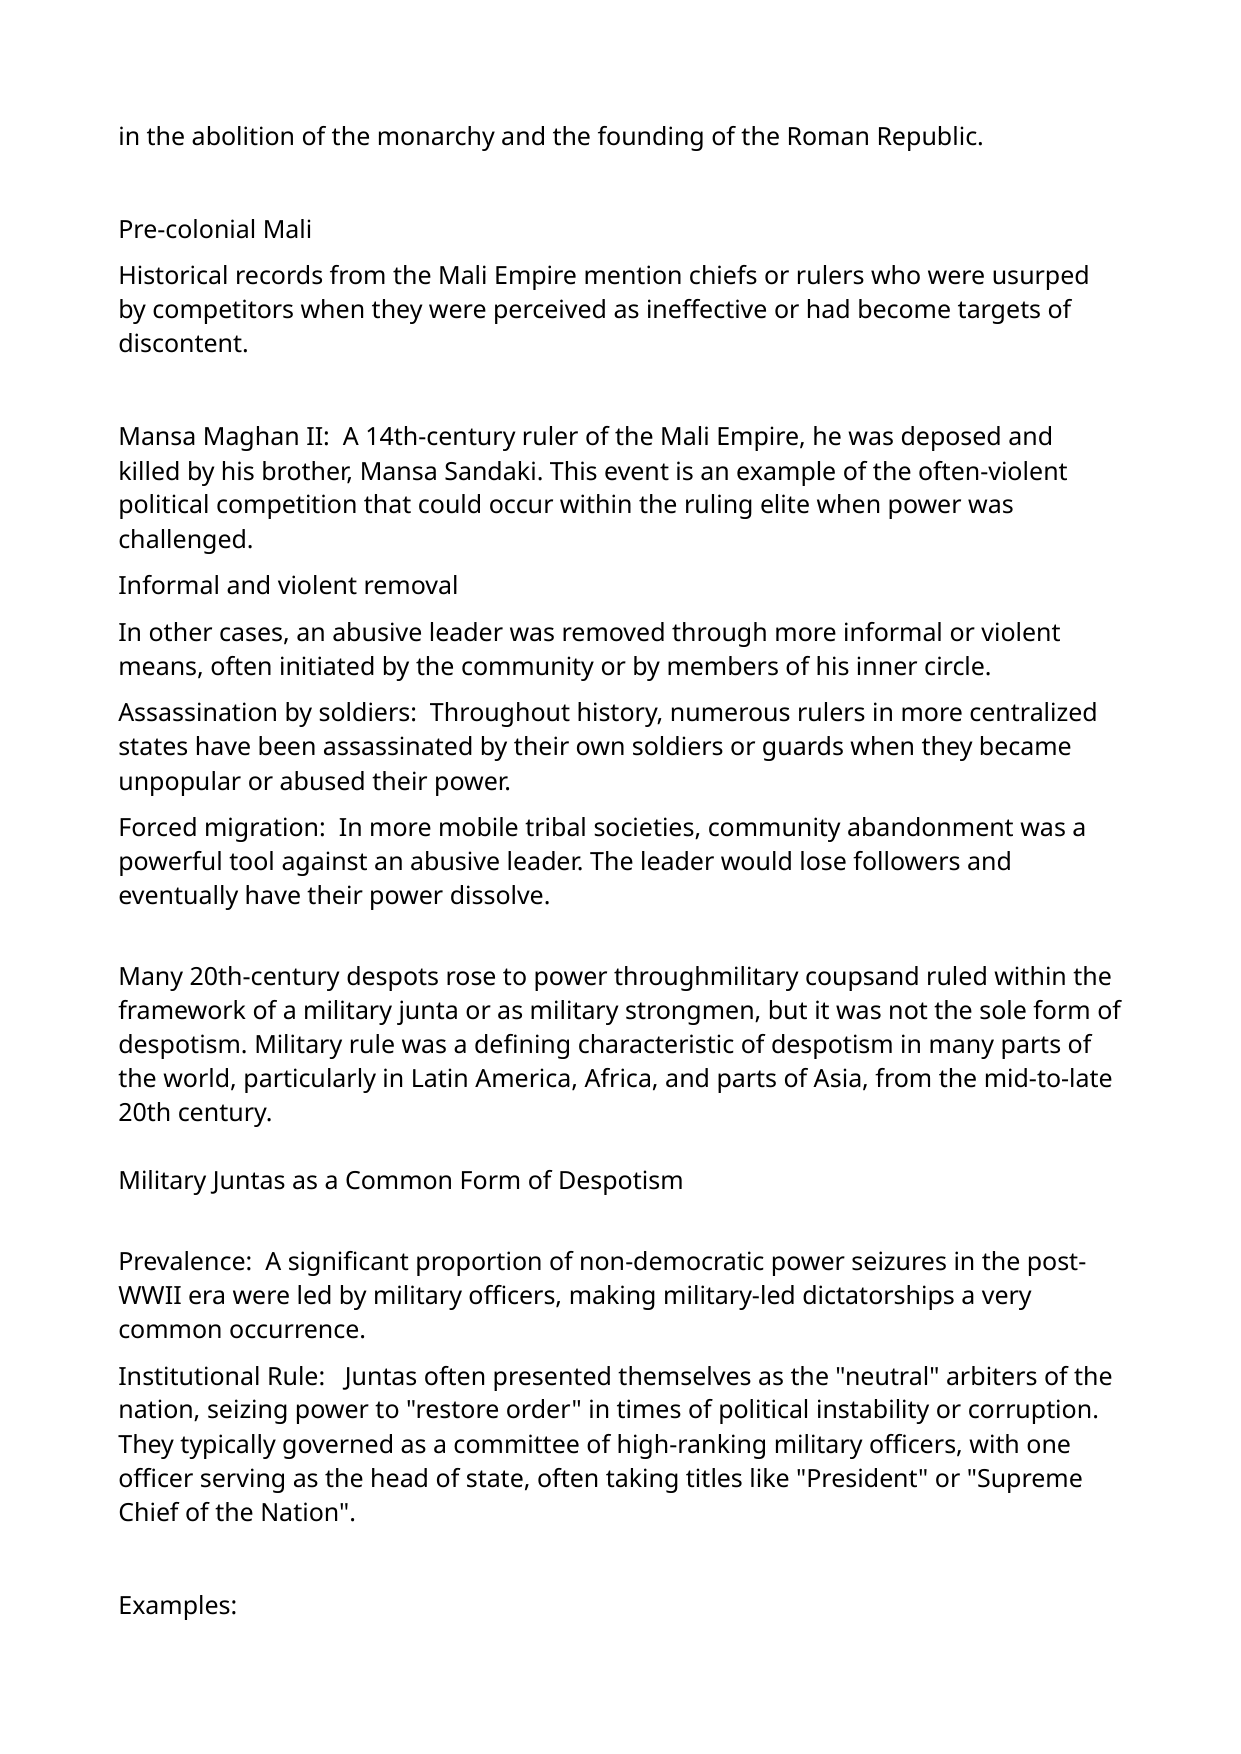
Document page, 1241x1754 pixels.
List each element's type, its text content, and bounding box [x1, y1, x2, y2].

text in the abolition of the monarchy and the founding of the Roman Republic. [118, 118, 1122, 152]
text Many 20th-century despots rose to power throughmilitary coupsand ruled within the framework of a military junta or as military strongmen, but it was not the sole form of despotism. Military rule was a defining characteristic of despotism in many parts of the world, particularly in Latin America, Africa, and parts of Asia, from the mid-to-late 20th century. [118, 958, 1122, 1129]
text Assassination by soldiers: Throughout history, numerous rulers in more centralized states have been assassinated by their own soldiers or guards when they became unpopular or abused their power. [118, 695, 1122, 797]
text Historical records from the Mali Empire mention chiefs or rulers who were usurped by competitors when they were perceived as ineffective or had become targets of discontent. [118, 258, 1122, 360]
text Informal and violent removal [118, 568, 1122, 602]
text Pre-colonial Mali [118, 211, 1122, 245]
text Forced migration: In more mobile tribal societies, community abandonment was a powerful tool against an abusive leader. The leader would lose followers and eventually have their power dissolve. [118, 810, 1122, 912]
text Examples: [118, 1587, 1122, 1622]
text Institutional Rule: Juntas often presented themselves as the "neutral" arbiters of the nation, seizing power to "restore order" in times of political instability or corruption. They typically governed as a committee of high-ranking military officers, with one officer serving as the head of state, often taking titles like "President" or "Supreme Chief of the Nation". [118, 1358, 1122, 1528]
text Military Juntas as a Common Form of Despotism [118, 1163, 1122, 1197]
text Mansa Maghan II: A 14th-century ruler of the Mali Empire, he was deposed and killed by his brother, Mansa Sandaki. This event is an example of the often-violent political competition that could occur within the ruling elite when power was challenged. [118, 419, 1122, 555]
text Prevalence: A significant proportion of non-democratic power seizures in the post-WWII era were led by military officers, making military-led dictatorships a very common occurrence. [118, 1243, 1122, 1346]
text In other cases, an abusive leader was removed through more informal or violent means, often initiated by the community or by members of his inner circle. [118, 614, 1122, 682]
